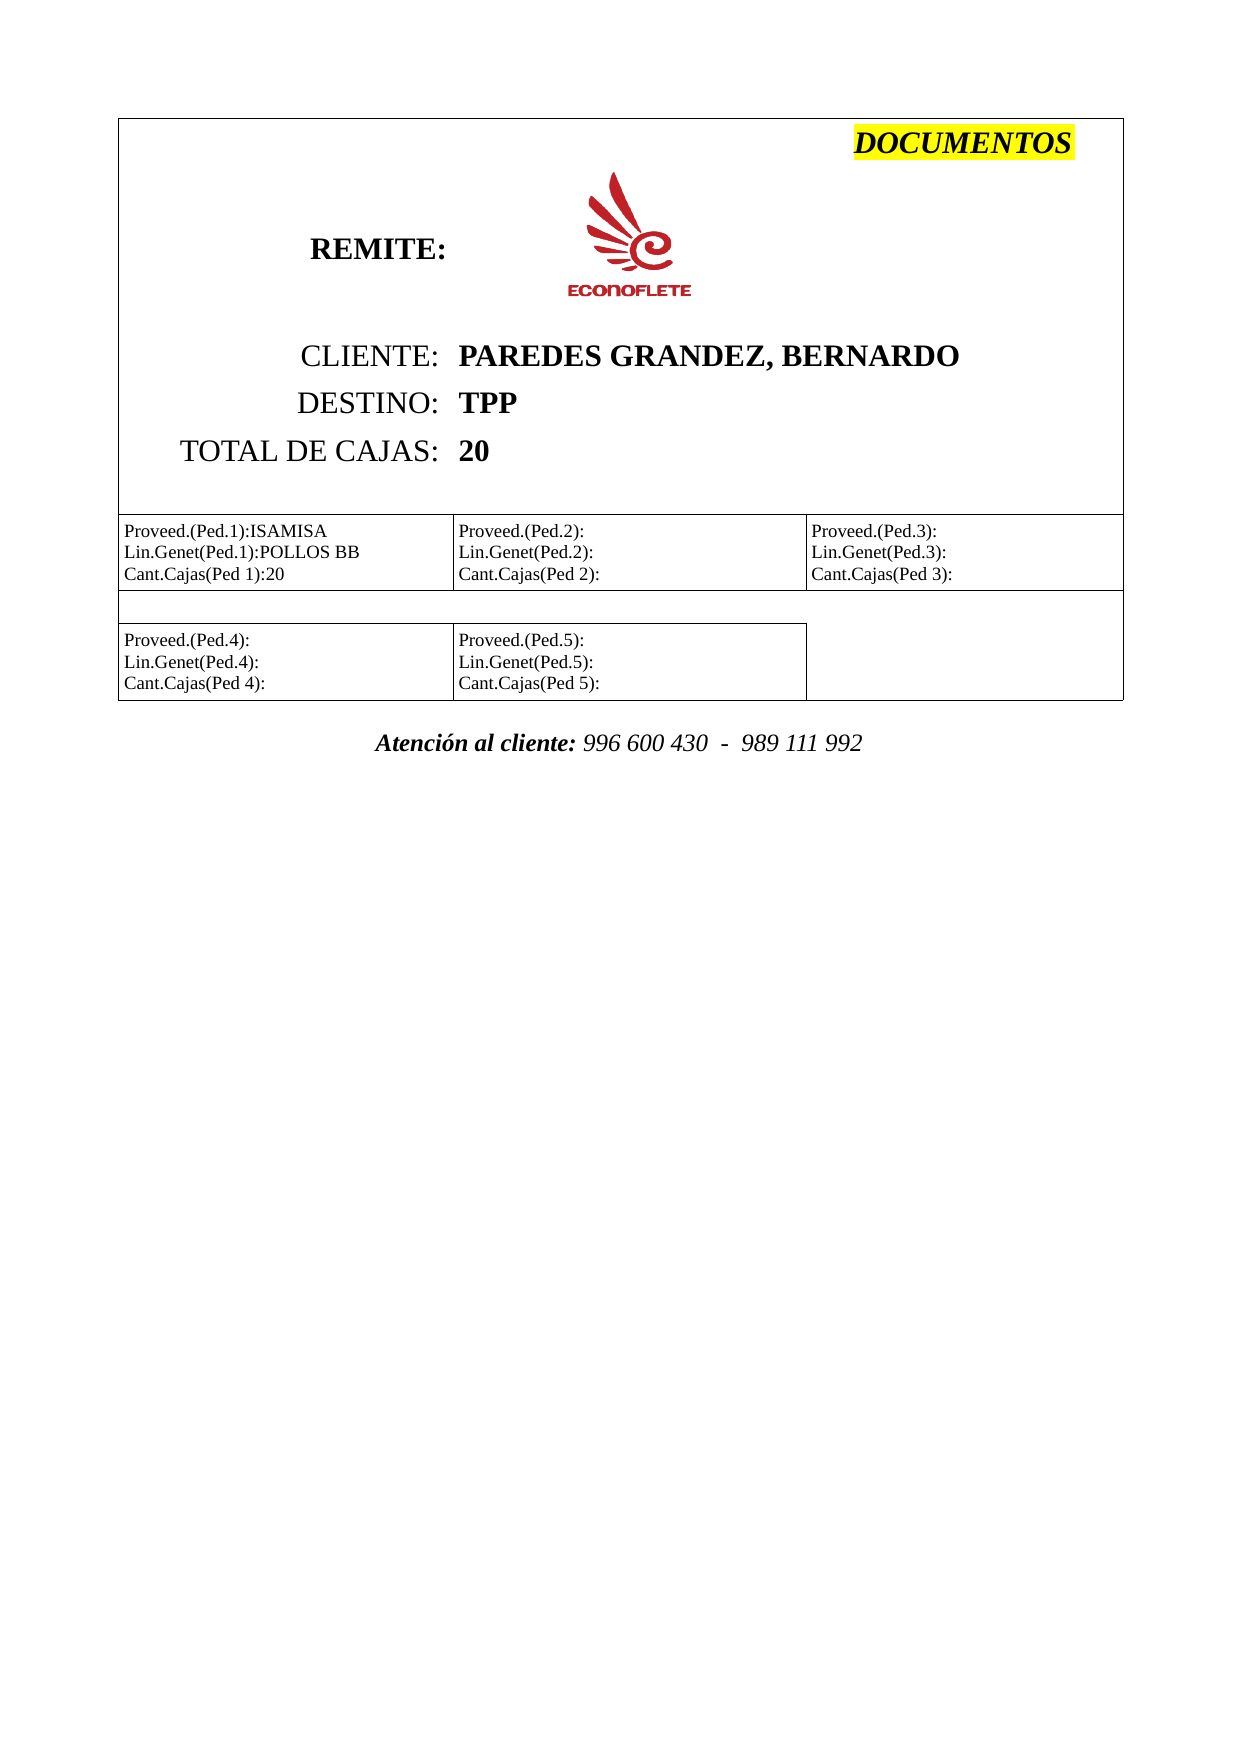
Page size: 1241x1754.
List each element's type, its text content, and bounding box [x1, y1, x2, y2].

table_cell [453, 166, 806, 332]
table_cell [807, 623, 1123, 699]
table_cell [453, 474, 806, 514]
table_cell Proveed.(Ped.4): Lin.Genet(Ped.4): Cant.Cajas(Ped 4): [119, 624, 453, 699]
text Atención al cliente: 996 600 430 - 989 111 992 [118, 728, 1122, 757]
table_cell [806, 474, 1123, 514]
table_cell TPP [453, 379, 806, 426]
table_cell PAREDES GRANDEZ, BERNARDO [453, 332, 1123, 379]
table_cell CLIENTE: [119, 332, 453, 379]
table_cell Proveed.(Ped.3): Lin.Genet(Ped.3): Cant.Cajas(Ped 3): [807, 515, 1123, 590]
table_cell Proveed.(Ped.5): Lin.Genet(Ped.5): Cant.Cajas(Ped 5): [454, 624, 806, 699]
table_cell [806, 591, 1123, 623]
table_header DOCUMENTOS [806, 119, 1123, 166]
table_cell REMITE: [119, 166, 453, 332]
table_cell [806, 166, 1123, 332]
table_header [119, 119, 453, 166]
table_cell [806, 379, 1123, 426]
table_cell Proveed.(Ped.2): Lin.Genet(Ped.2): Cant.Cajas(Ped 2): [454, 515, 806, 590]
table_header [453, 119, 806, 166]
table_cell 20 [453, 426, 1123, 474]
picture [552, 171, 707, 297]
table_cell [119, 474, 453, 514]
table_cell DESTINO: [119, 379, 453, 426]
table_cell [453, 591, 806, 623]
table_cell TOTAL DE CAJAS: [119, 426, 453, 474]
table_cell [119, 591, 453, 623]
table_cell Proveed.(Ped.1):ISAMISA Lin.Genet(Ped.1):POLLOS BB Cant.Cajas(Ped 1):20 [119, 515, 453, 590]
